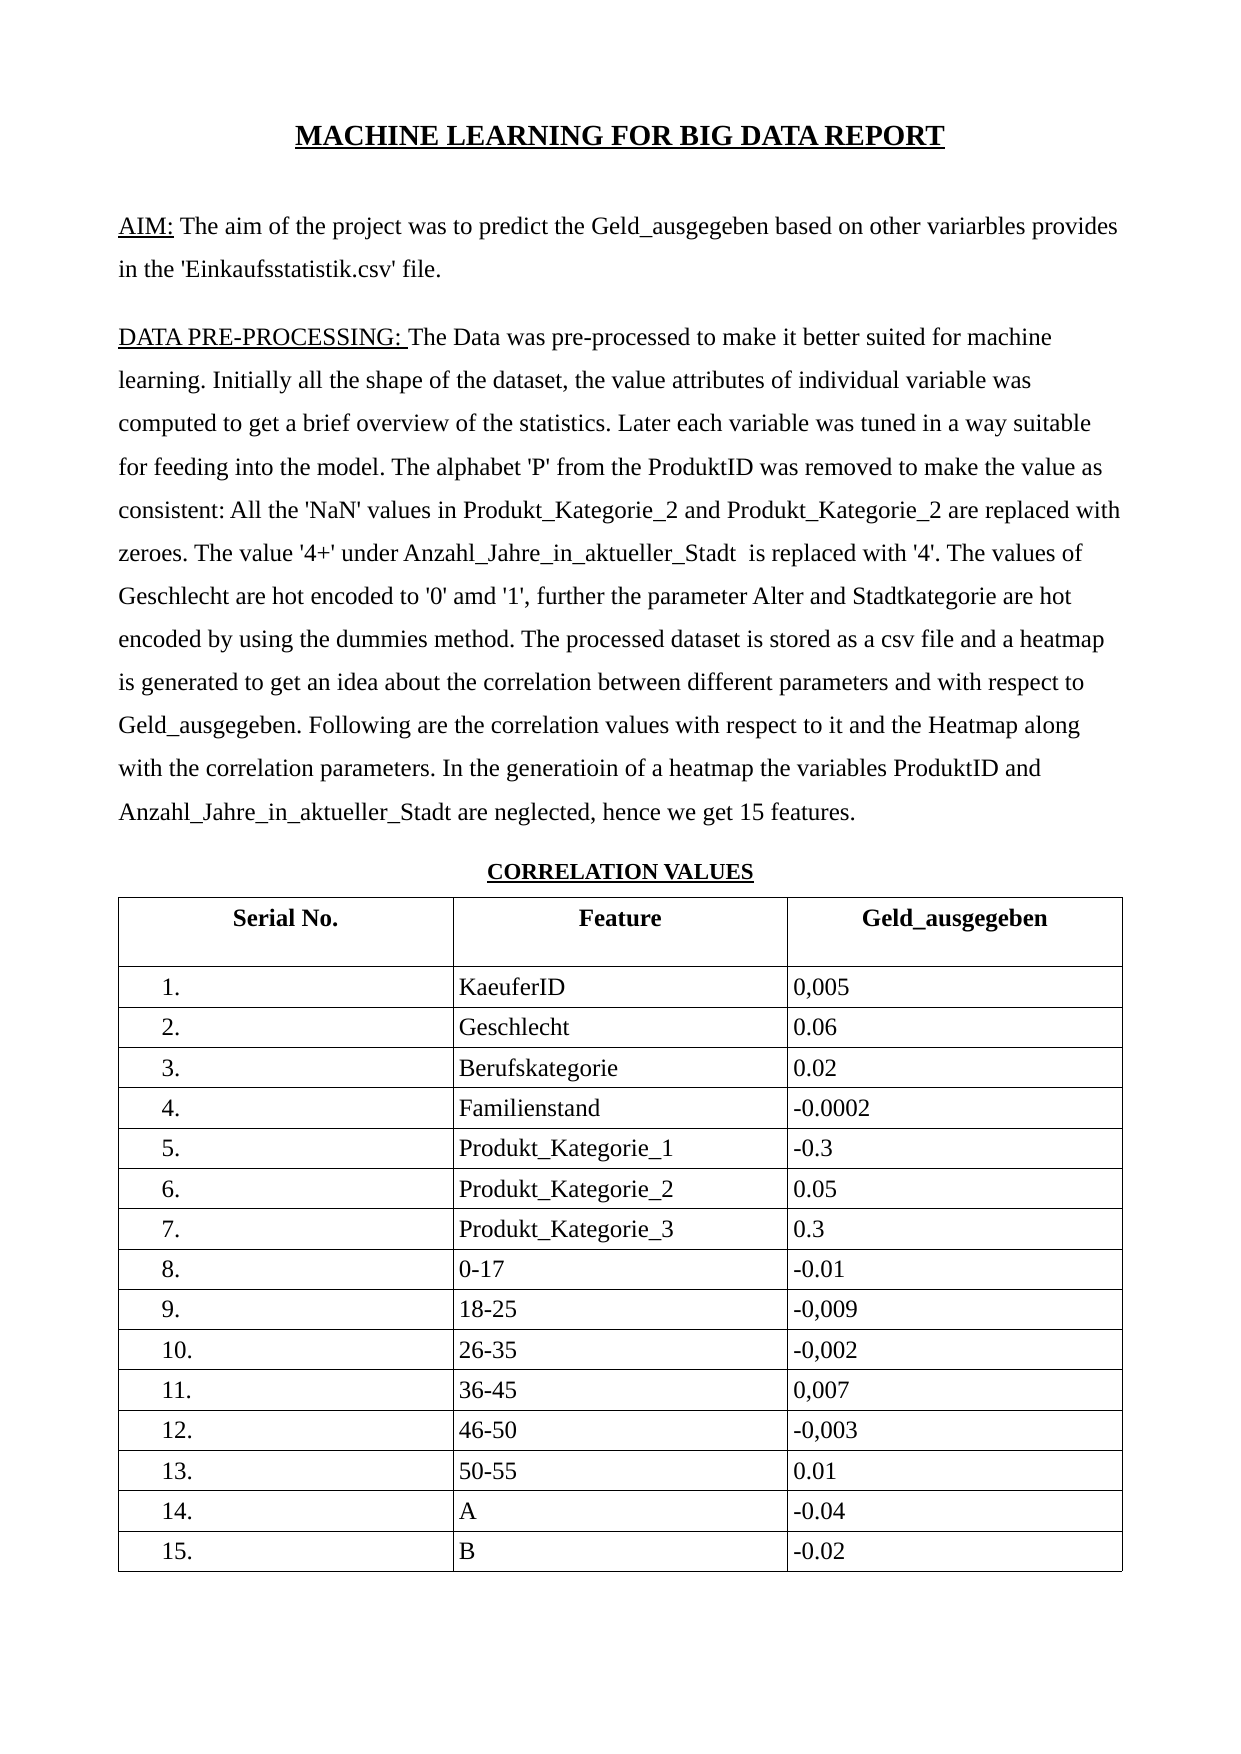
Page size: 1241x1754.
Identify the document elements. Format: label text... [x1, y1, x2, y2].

table_cell 0.007 [788, 1370, 1122, 1410]
table_cell Berufskategorie [454, 1048, 787, 1087]
table_cell KaeuferID [454, 967, 787, 1007]
table_cell 46-50 [454, 1411, 787, 1450]
table_cell -0.002 [788, 1330, 1122, 1369]
table_cell [119, 1290, 453, 1329]
table_cell Familienstand [454, 1088, 787, 1127]
table_cell 0.06 [788, 1008, 1122, 1047]
table_cell 18-25 [454, 1290, 787, 1329]
table_cell -0.04 [788, 1491, 1122, 1531]
table_cell -0.02 [788, 1532, 1122, 1571]
text CORRELATION VALUES [118, 858, 1122, 885]
table_cell [119, 1491, 453, 1531]
table_cell [119, 967, 453, 1007]
table_cell -0.3 [788, 1129, 1122, 1168]
table_cell [119, 1129, 453, 1168]
table_cell 0.05 [788, 1169, 1122, 1208]
table_header Feature [454, 898, 787, 966]
table_cell [119, 1250, 453, 1289]
table_header Serial No. [119, 898, 453, 966]
table_cell 26-35 [454, 1330, 787, 1369]
table_cell [119, 1532, 453, 1571]
table_cell Produkt_Kategorie_3 [454, 1209, 787, 1248]
table_cell 0.3 [788, 1209, 1122, 1248]
table_cell 0.02 [788, 1048, 1122, 1087]
table_cell -0.009 [788, 1290, 1122, 1329]
table_cell [119, 1411, 453, 1450]
table_cell Produkt_Kategorie_2 [454, 1169, 787, 1208]
text AIM: The aim of the project was to predict the Geld_ausgegeben based on other variarbles provides in the 'Einkaufsstatistik.csv' file. [118, 211, 1122, 283]
table_cell B [454, 1532, 787, 1571]
table_cell -0.003 [788, 1411, 1122, 1450]
table_cell [119, 1209, 453, 1248]
table_cell 0-17 [454, 1250, 787, 1289]
table_cell 36-45 [454, 1370, 787, 1410]
table_cell [119, 1169, 453, 1208]
table_cell 50-55 [454, 1451, 787, 1490]
table_cell -0.01 [788, 1250, 1122, 1289]
table_cell [119, 1330, 453, 1369]
table_cell Geschlecht [454, 1008, 787, 1047]
table_cell [119, 1370, 453, 1410]
table_cell [119, 1008, 453, 1047]
table_cell 0.005 [788, 967, 1122, 1007]
table_header Geld_ausgegeben [788, 898, 1122, 966]
table_cell [119, 1088, 453, 1127]
table_cell [119, 1451, 453, 1490]
table_cell 0.01 [788, 1451, 1122, 1490]
table_cell Produkt_Kategorie_1 [454, 1129, 787, 1168]
table_cell -0.0002 [788, 1088, 1122, 1127]
table_cell A [454, 1491, 787, 1531]
text DATA PRE-PROCESSING: The Data was pre-processed to make it better suited for machine learning. Initially all the shape of the dataset, the value attributes of individual variable was computed to get a brief overview of the statistics. Later each variable was tuned in a way suitable for feeding into the model. The alphabet 'P' from the ProduktID was removed to make the value as consistent: All the 'NaN' values in Produkt_Kategorie_2 and Produkt_Kategorie_2 are replaced with zeroes. The value '4+' under Anzahl_Jahre_in_aktueller_Stadt is replaced with '4'. The values of Geschlecht are hot encoded to '0' amd '1', further the parameter Alter and Stadtkategorie are hot encoded by using the dummies method. The processed dataset is stored as a csv file and a heatmap is generated to get an idea about the correlation between different parameters and with respect to Geld_ausgegeben. Following are the correlation values with respect to it and the Heatmap along with the correlation parameters. In the generatioin of a heatmap the variables ProduktID and Anzahl_Jahre_in_aktueller_Stadt are neglected, hence we get 15 features. [118, 322, 1122, 825]
text MACHINE LEARNING FOR BIG DATA REPORT [118, 118, 1122, 152]
table_cell [119, 1048, 453, 1087]
